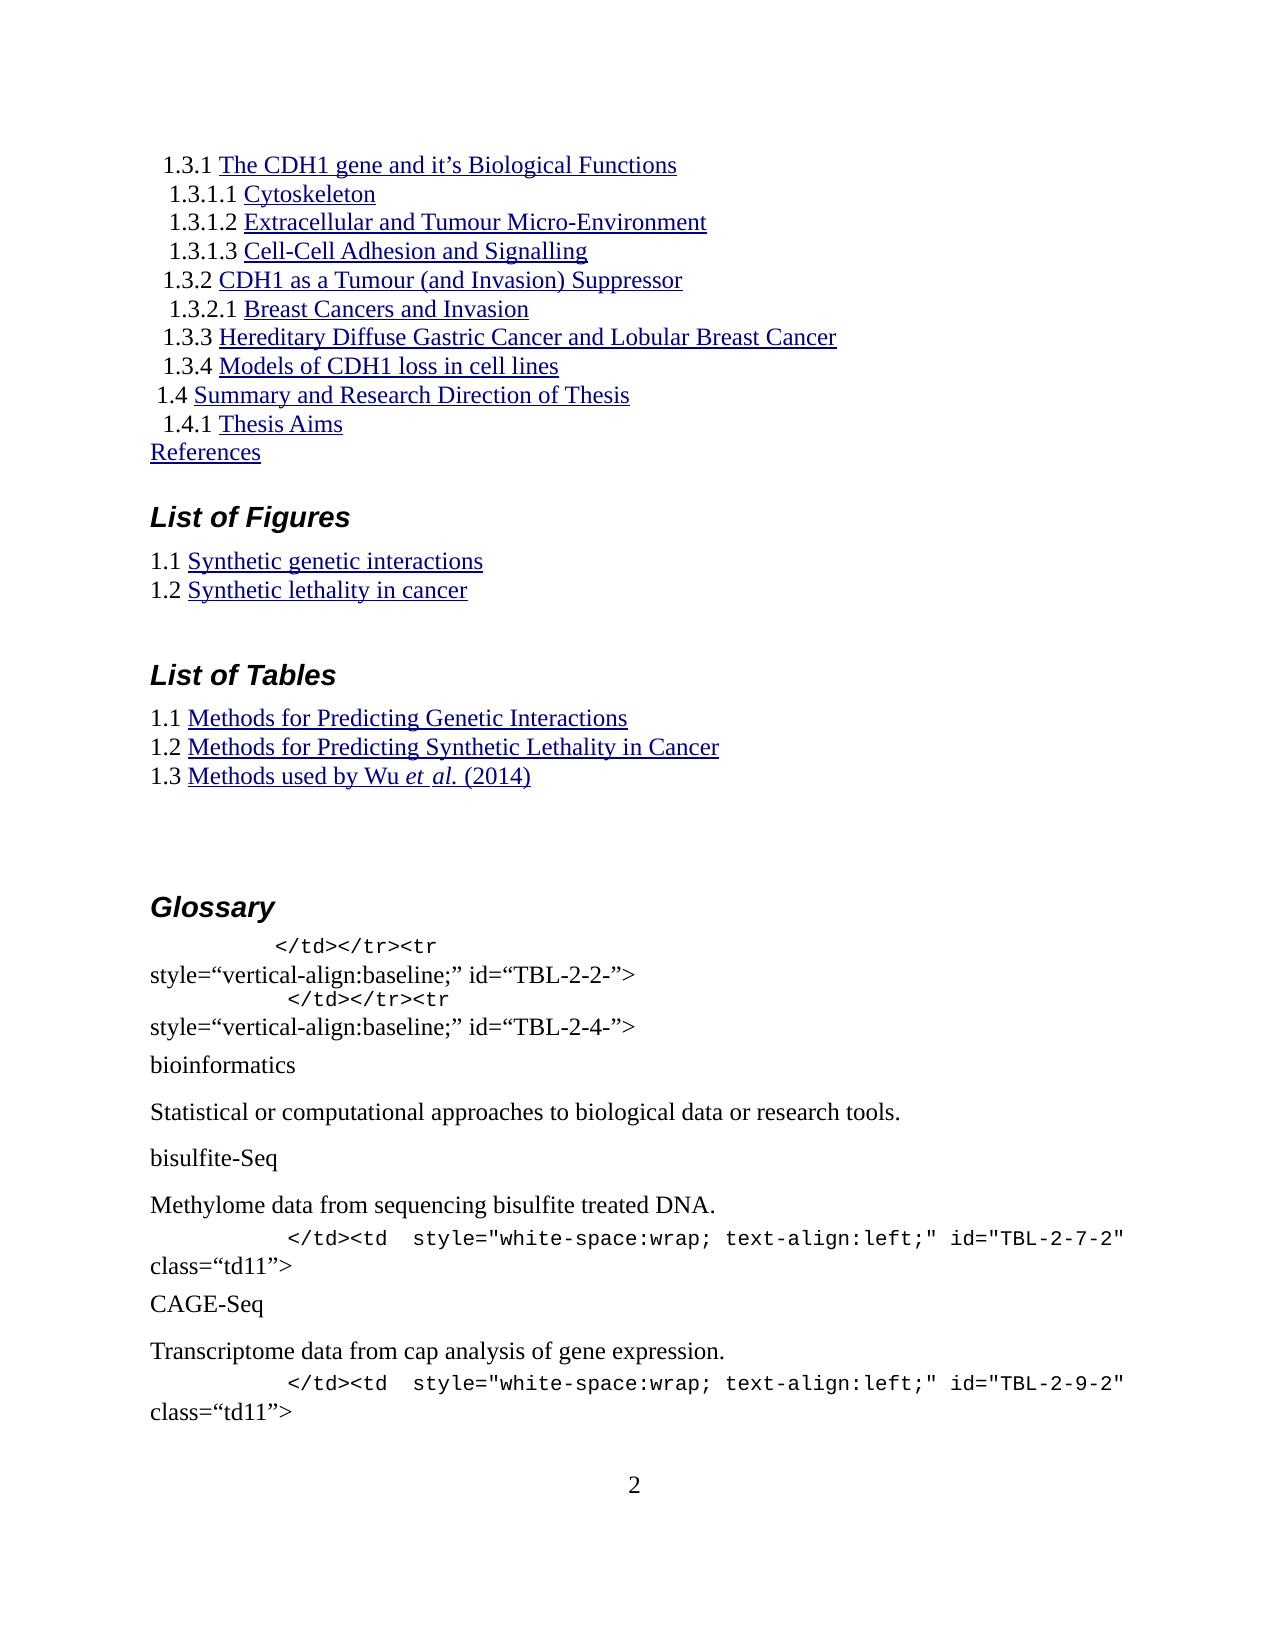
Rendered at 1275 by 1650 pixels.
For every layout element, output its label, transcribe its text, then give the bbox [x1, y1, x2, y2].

text class=“td11”> [150, 1251, 1125, 1280]
text CAGE-Seq [150, 1289, 1125, 1318]
subtitle Glossary [150, 890, 1125, 924]
text </td><td style="white-space:wrap; text-align:left;" id="TBL-2-7-2" [150, 1228, 1125, 1251]
text </td><td style="white-space:wrap; text-align:left;" id="TBL-2-9-2" [150, 1373, 1125, 1397]
text 1.1 Synthetic genetic interactions 1.2 Synthetic lethality in cancer [150, 546, 1125, 632]
text 1.1 Methods for Predicting Genetic Interactions 1.2 Methods for Predicting Synthetic Lethality in Cancer 1.3 Methods used by Wu et al. (2014) [150, 703, 1125, 818]
text style=“vertical-align:baseline;” id=“TBL-2-4-”> [150, 1012, 1125, 1041]
text 1.3.1 The CDH1 gene and it’s Biological Functions 1.3.1.1 Cytoskeleton 1.3.1.2 Extracellular and Tumour Micro-Environment 1.3.1.3 Cell-Cell Adhesion and Signalling 1.3.2 CDH1 as a Tumour (and Invasion) Suppressor 1.3.2.1 Breast Cancers and Invasion 1.3.3 Hereditary Diffuse Gastric Cancer and Lobular Breast Cancer 1.3.4 Models of CDH1 loss in cell lines 1.4 Summary and Research Direction of Thesis 1.4.1 Thesis Aims References [150, 150, 1125, 466]
subtitle List of Tables [150, 657, 1125, 691]
text Transcriptome data from cap analysis of gene expression. [150, 1336, 1125, 1364]
text class=“td11”> [150, 1397, 1125, 1426]
subtitle List of Figures [150, 500, 1125, 534]
text style=“vertical-align:baseline;” id=“TBL-2-2-”> [150, 960, 1125, 989]
text bisulfite-Seq [150, 1143, 1125, 1172]
text Methylome data from sequencing bisulfite treated DNA. [150, 1190, 1125, 1219]
text Statistical or computational approaches to biological data or research tools. [150, 1097, 1125, 1125]
text bioinformatics [150, 1050, 1125, 1079]
text </td></tr><tr [150, 936, 1125, 960]
text </td></tr><tr [150, 989, 1125, 1012]
